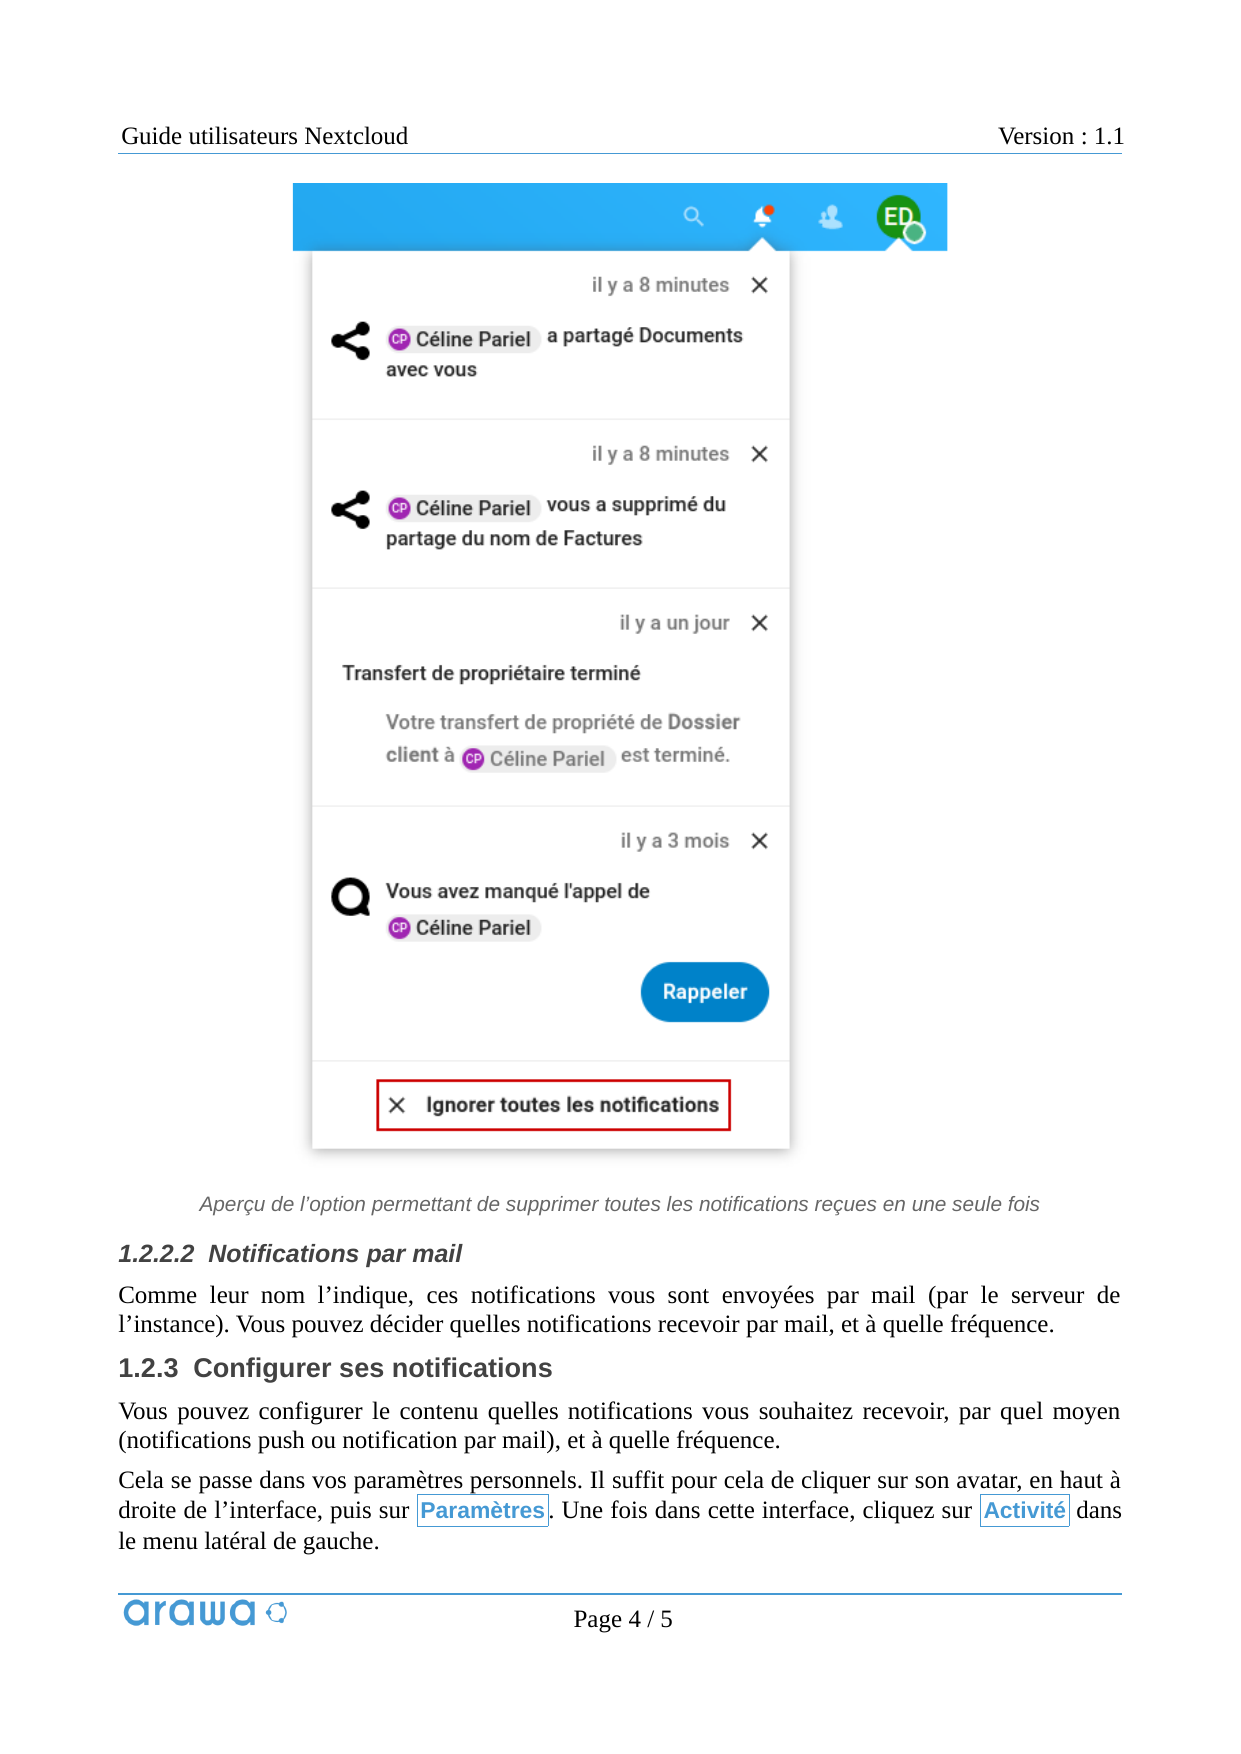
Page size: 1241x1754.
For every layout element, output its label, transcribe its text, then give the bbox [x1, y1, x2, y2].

subtitle Configurer ses notifications [118, 1352, 1122, 1383]
picture [121, 1597, 290, 1628]
text Cela se passe dans vos paramètres personnels. Il suffit pour cela de cliquer sur son avatar, en haut à droite de l’interface, puis sur Paramètres. Une fois dans cette interface, cliquez sur Activité dans le menu latéral de gauche. [118, 1465, 1122, 1555]
text Aperçu de l’option permettant de supprimer toutes les notifications reçues en une seule fois [118, 1191, 1122, 1215]
text Comme leur nom l’indique, ces notifications vous sont envoyées par mail (par le serveur de l’instance). Vous pouvez décider quelles notifications recevoir par mail, et à quelle fréquence. [118, 1280, 1122, 1338]
text Vous pouvez configurer le contenu quelles notifications vous souhaitez recevoir, par quel moyen (notifications push ou notification par mail), et à quelle fréquence. [118, 1396, 1122, 1453]
subtitle Notifications par mail [118, 1239, 1122, 1268]
picture [292, 183, 948, 1168]
